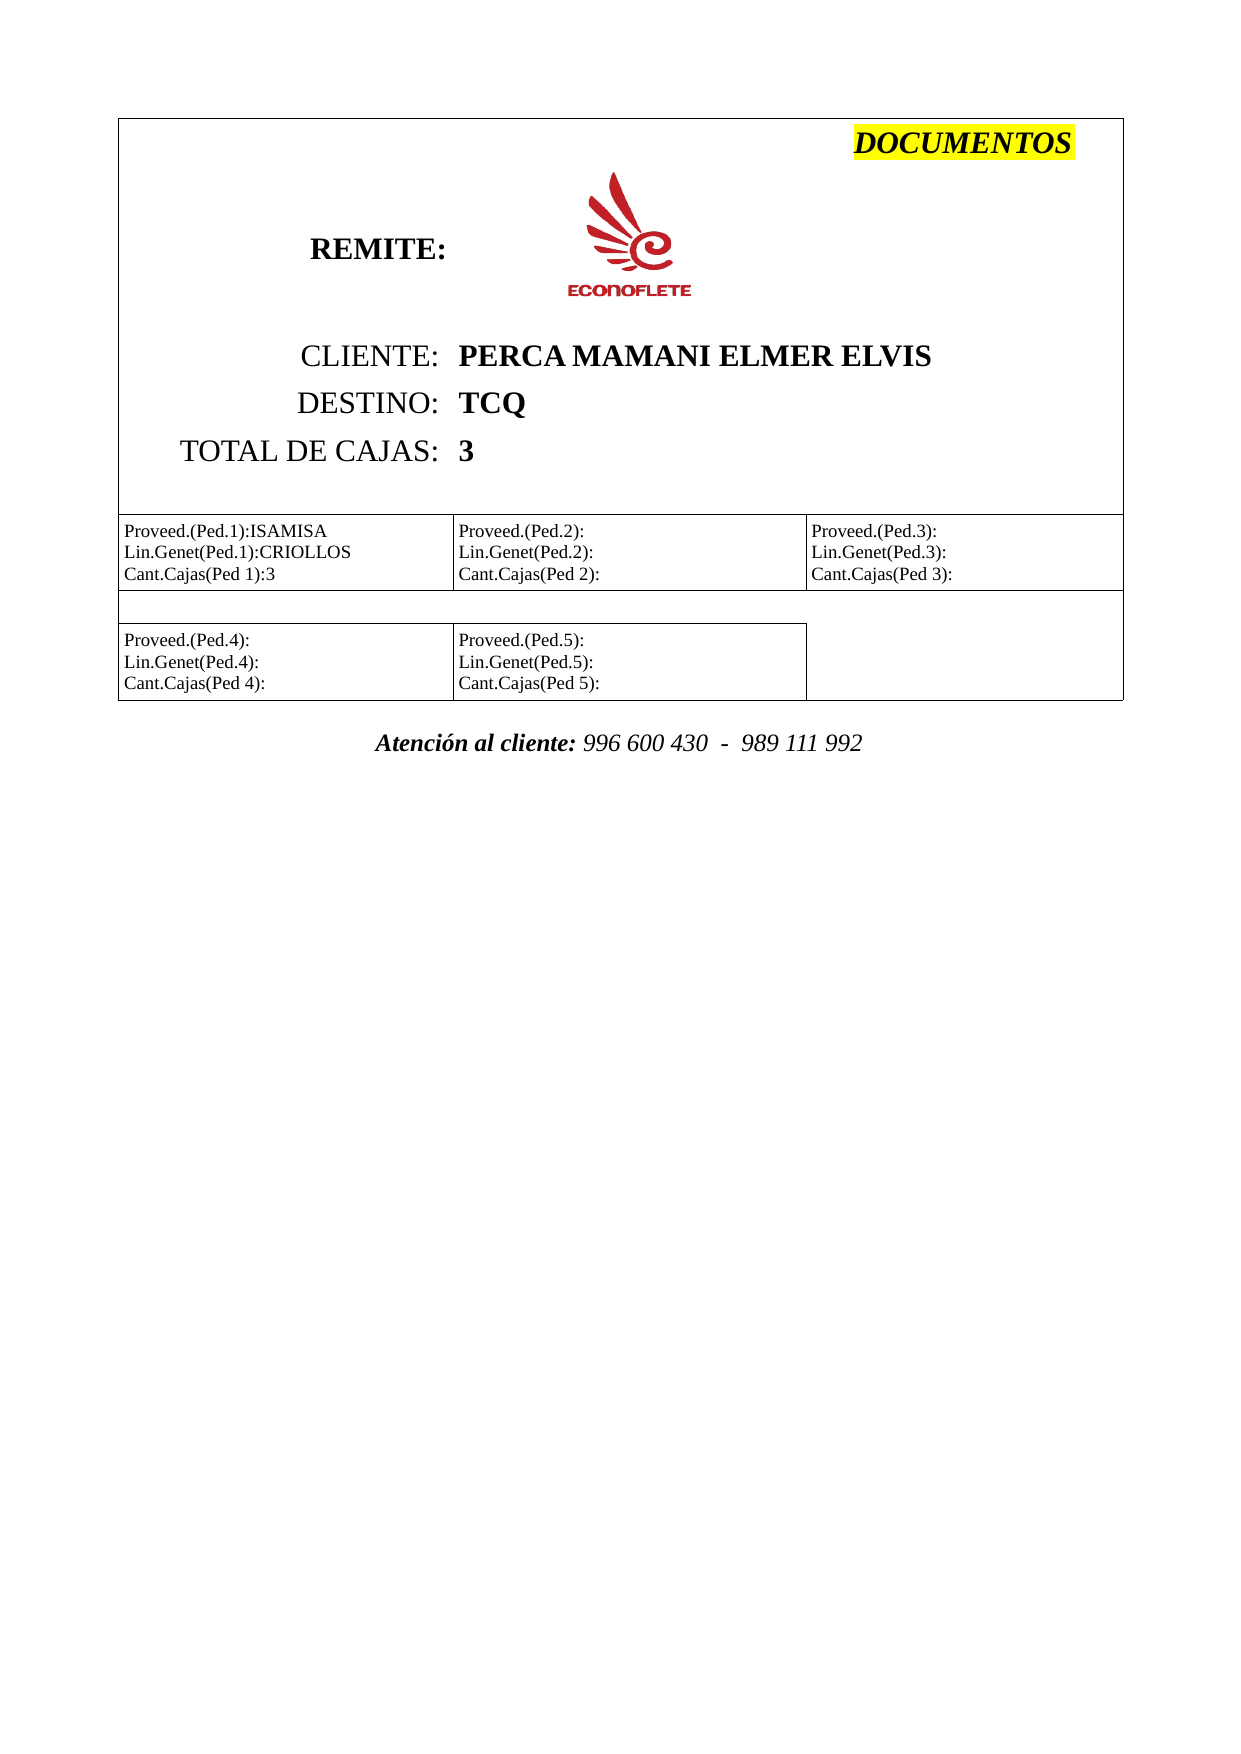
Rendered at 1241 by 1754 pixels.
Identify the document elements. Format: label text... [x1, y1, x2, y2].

table_cell [806, 379, 1123, 426]
table_cell [807, 623, 1123, 699]
picture [552, 171, 707, 297]
text Atención al cliente: 996 600 430 - 989 111 992 [118, 728, 1122, 757]
table_cell [806, 166, 1123, 332]
table_cell Proveed.(Ped.2): Lin.Genet(Ped.2): Cant.Cajas(Ped 2): [454, 515, 806, 590]
table_cell DESTINO: [119, 379, 453, 426]
table_cell PERCA MAMANI ELMER ELVIS [453, 332, 1123, 379]
table_cell TCQ [453, 379, 806, 426]
table_cell [453, 591, 806, 623]
table_cell REMITE: [119, 166, 453, 332]
table_cell [119, 591, 453, 623]
table_cell [453, 166, 806, 332]
table_cell [806, 474, 1123, 514]
table_cell TOTAL DE CAJAS: [119, 426, 453, 474]
table_header [453, 119, 806, 166]
table_cell [806, 591, 1123, 623]
table_cell Proveed.(Ped.5): Lin.Genet(Ped.5): Cant.Cajas(Ped 5): [454, 624, 806, 699]
table_cell [119, 474, 453, 514]
table_cell Proveed.(Ped.3): Lin.Genet(Ped.3): Cant.Cajas(Ped 3): [807, 515, 1123, 590]
table_cell CLIENTE: [119, 332, 453, 379]
table_cell 3 [453, 426, 1123, 474]
table_header DOCUMENTOS [806, 119, 1123, 166]
table_cell Proveed.(Ped.4): Lin.Genet(Ped.4): Cant.Cajas(Ped 4): [119, 624, 453, 699]
table_cell Proveed.(Ped.1):ISAMISA Lin.Genet(Ped.1):CRIOLLOS Cant.Cajas(Ped 1):3 [119, 515, 453, 590]
table_header [119, 119, 453, 166]
table_cell [453, 474, 806, 514]
